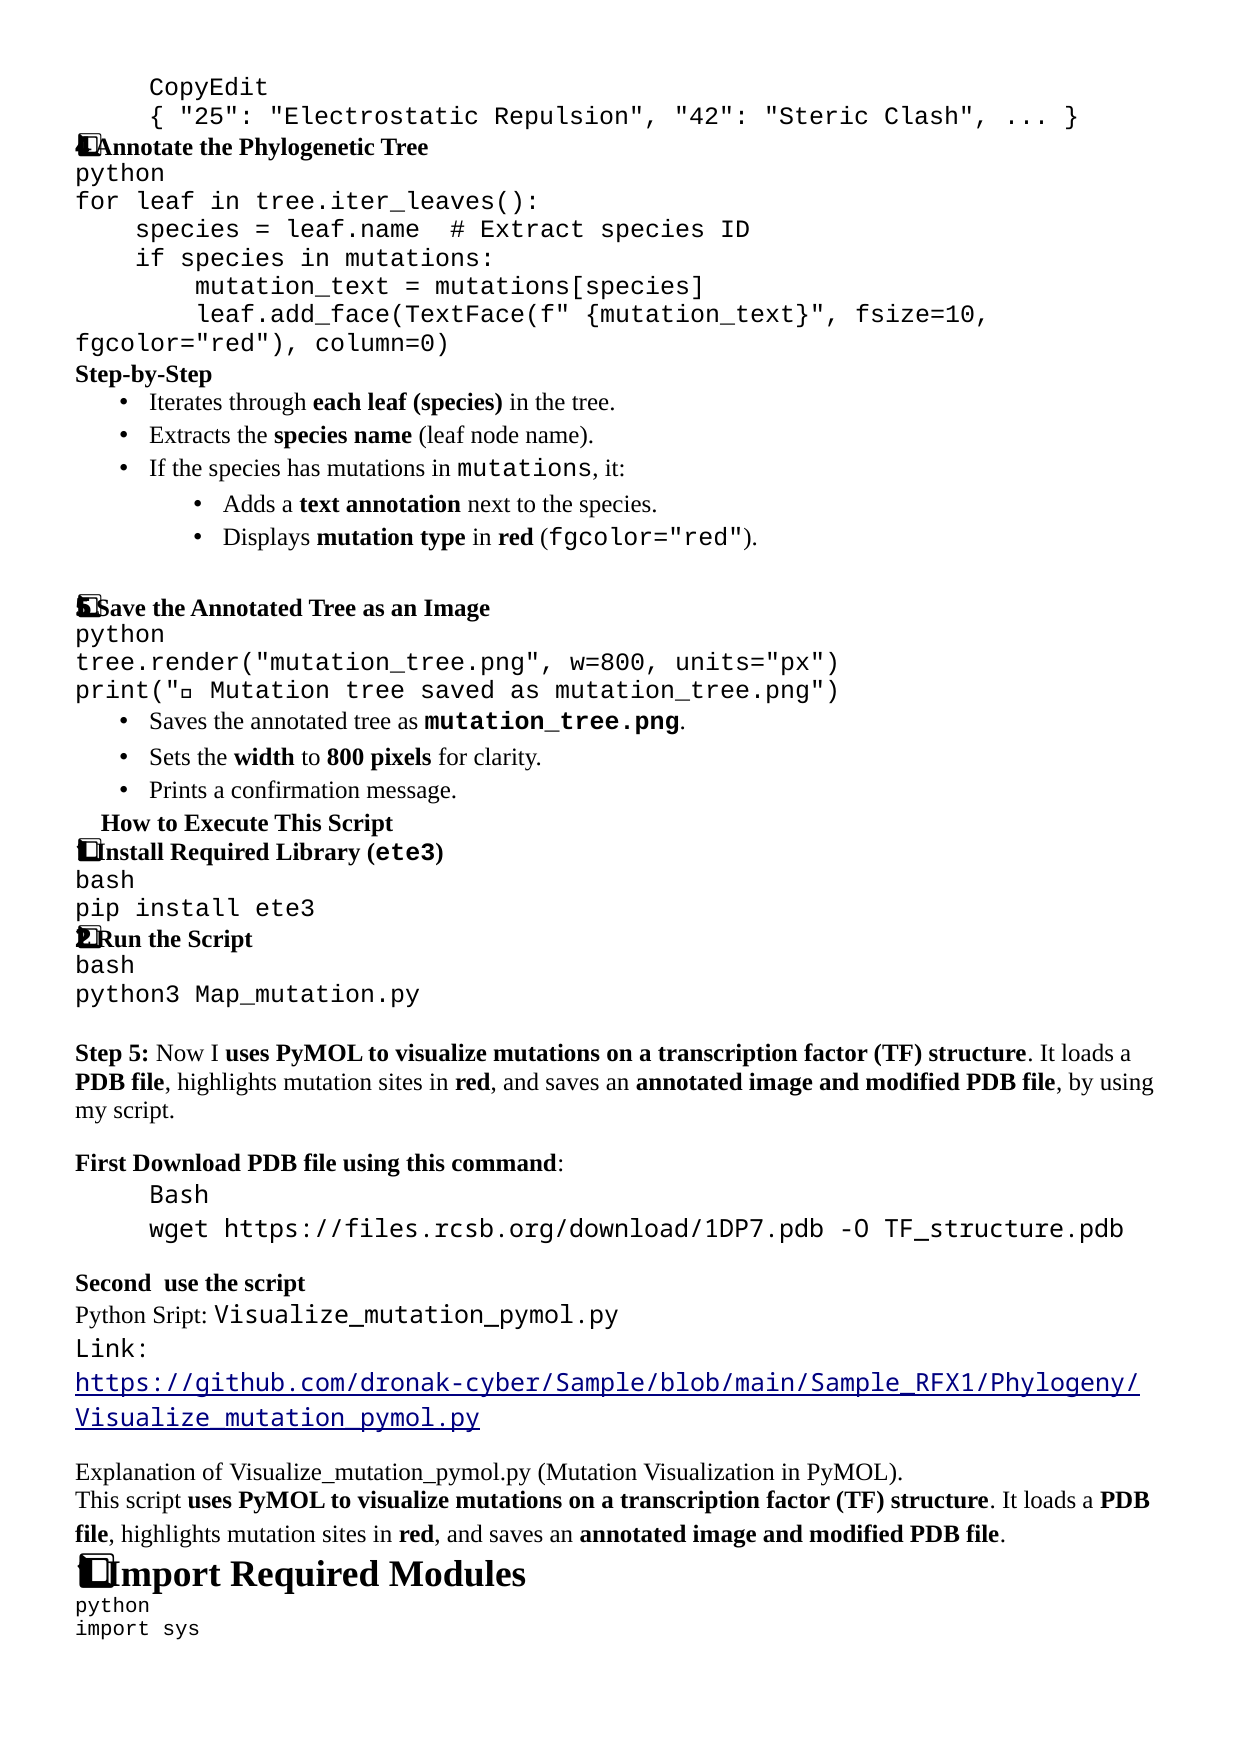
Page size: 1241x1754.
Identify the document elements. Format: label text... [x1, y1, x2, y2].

list { "25": "Electrostatic Repulsion", "42": "Steric Clash", ... } [119, 103, 1165, 132]
text print("📄 Mutation tree saved as mutation_tree.png") [75, 678, 1165, 706]
text bash [75, 953, 1165, 981]
list Prints a confirmation message. [119, 775, 1165, 803]
text Bash [75, 1176, 1165, 1211]
text leaf.add_face(TextFace(f" {mutation_text}", fsize=10, fgcolor="red"), column=0) [75, 302, 1165, 359]
text Second use the script [75, 1268, 1165, 1297]
list Sets the width to 800 pixels for clarity. [119, 742, 1165, 771]
text Step 5: Now I uses PyMOL to visualize mutations on a transcription factor (TF) structure. It loads a PDB file, highlights mutation sites in red, and saves an annotated image and modified PDB file, by using my script. [75, 1038, 1165, 1124]
text pip install ete3 [75, 896, 1165, 924]
text python [75, 160, 1165, 189]
subtitle 2️⃣ Run the Script [75, 924, 1165, 953]
list Adds a text annotation next to the species. [193, 489, 1165, 518]
text python [75, 621, 1165, 650]
text First Download PDB file using this command: [75, 1148, 1165, 1176]
text import sys [75, 1618, 1165, 1642]
text tree.render("mutation_tree.png", w=800, units="px") [75, 650, 1165, 678]
list CopyEdit [119, 75, 1165, 103]
text bash [75, 867, 1165, 896]
text This script uses PyMOL to visualize mutations on a transcription factor (TF) structure. It loads a PDB file, highlights mutation sites in red, and saves an annotated image and modified PDB file. [75, 1486, 1165, 1547]
text Link: [75, 1331, 1165, 1365]
text Explanation of Visualize_mutation_pymol.py (Mutation Visualization in PyMOL). [75, 1457, 1165, 1486]
subtitle 4️⃣ Annotate the Phylogenetic Tree [75, 132, 1165, 160]
text https://github.com/dronak-cyber/Sample/blob/main/Sample_RFX1/Phylogeny/Visualize_mutation_pymol.py [75, 1365, 1165, 1433]
text python3 Map_mutation.py [75, 981, 1165, 1009]
subtitle 5️⃣ Save the Annotated Tree as an Image [75, 593, 1165, 621]
subtitle 🚀 How to Execute This Script [75, 808, 1165, 837]
subtitle Step-by-Step [75, 359, 1165, 387]
text for leaf in tree.iter_leaves(): [75, 189, 1165, 217]
subtitle 1️⃣ Install Required Library (ete3) [75, 837, 1165, 867]
list Displays mutation type in red (fgcolor="red"). [193, 522, 1165, 553]
list If the species has mutations in mutations, it: [119, 453, 1165, 484]
text Python Sript: Visualize_mutation_pymol.py [75, 1297, 1165, 1331]
text wget https://files.rcsb.org/download/1DP7.pdb -O TF_structure.pdb [75, 1211, 1165, 1244]
list Iterates through each leaf (species) in the tree. [119, 387, 1165, 416]
list Saves the annotated tree as mutation_tree.png. [119, 706, 1165, 737]
list Extracts the species name (leaf node name). [119, 421, 1165, 449]
text if species in mutations: [75, 245, 1165, 274]
text python [75, 1595, 1165, 1618]
text mutation_text = mutations[species] [75, 274, 1165, 302]
text species = leaf.name # Extract species ID [75, 217, 1165, 245]
subtitle 1️⃣ Import Required Modules [75, 1552, 1165, 1595]
